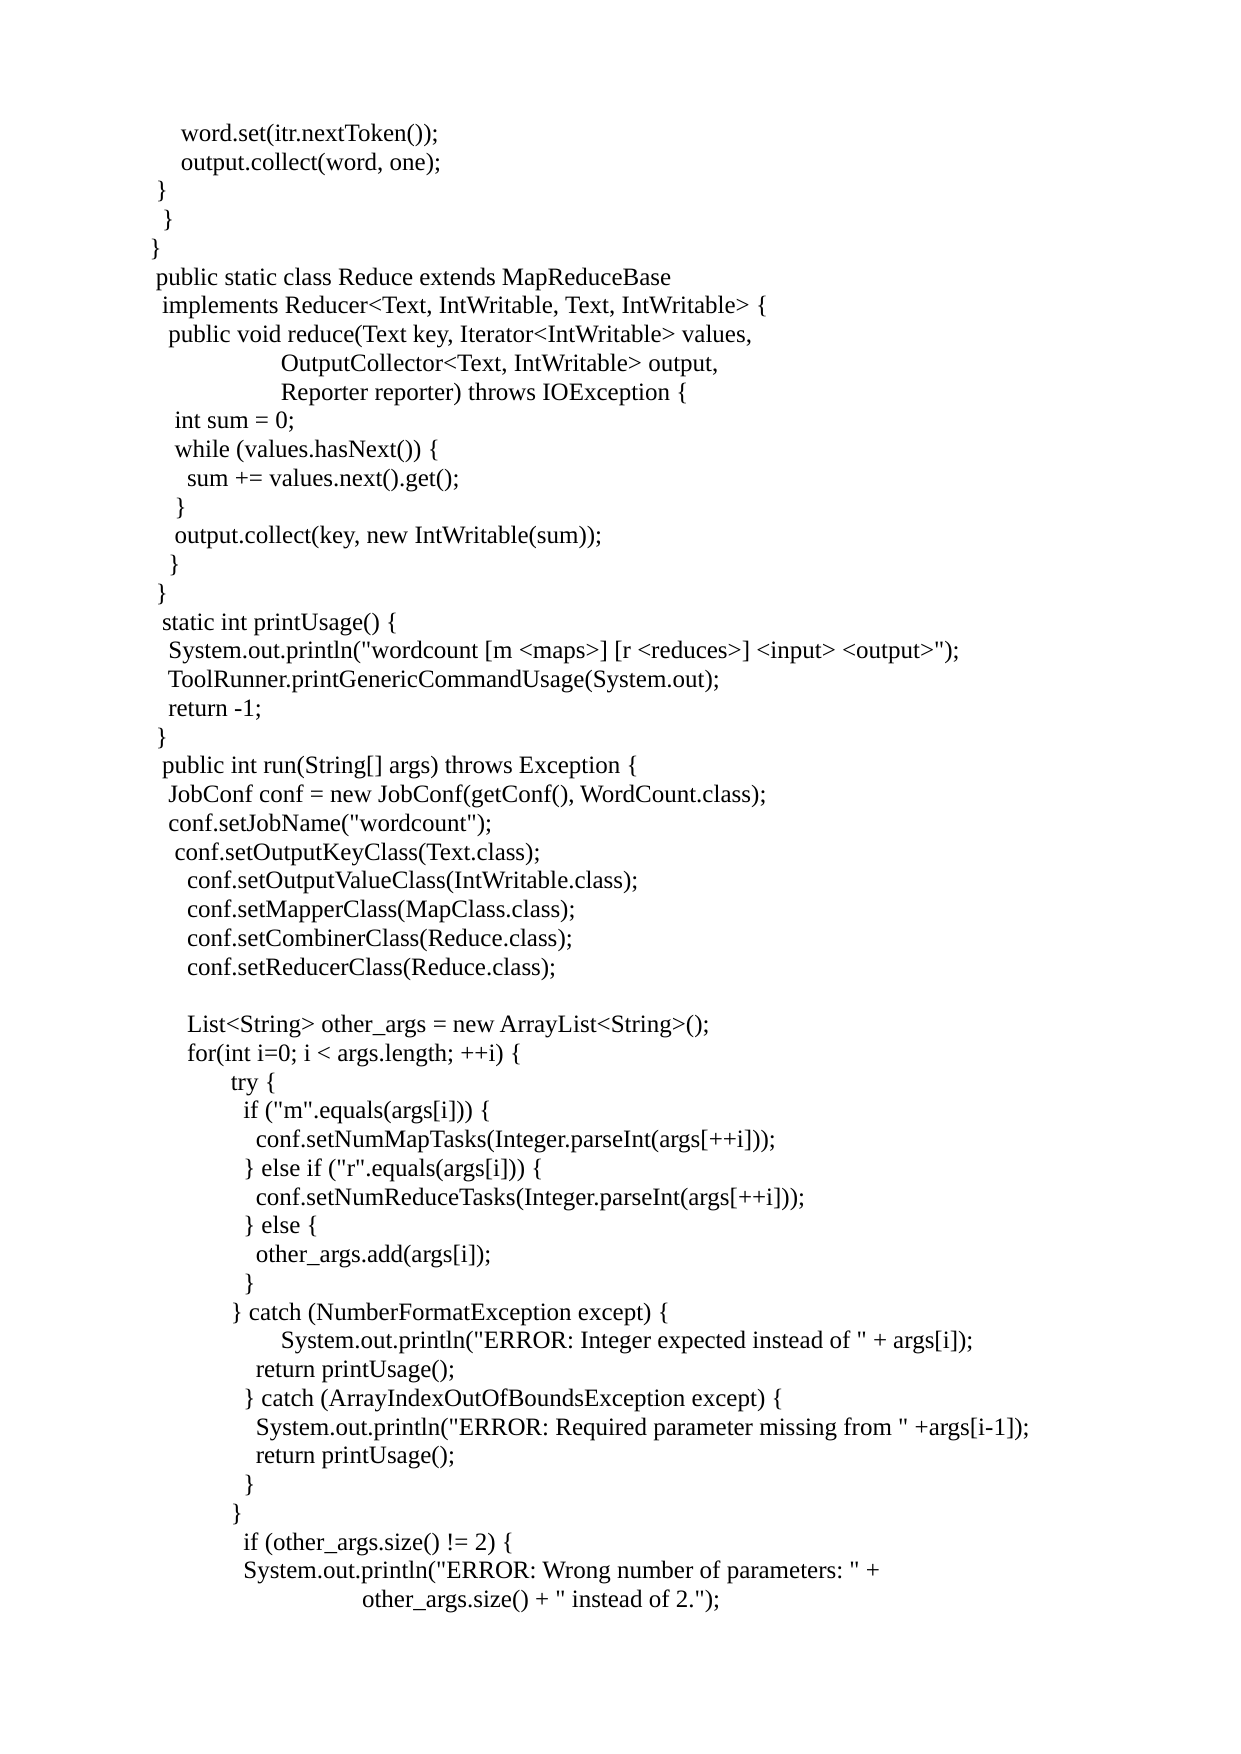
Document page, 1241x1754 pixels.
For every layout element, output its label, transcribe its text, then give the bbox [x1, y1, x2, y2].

text sum += values.next().get(); [118, 463, 1122, 492]
text List<String> other_args = new ArrayList<String>(); [118, 1009, 1122, 1038]
text return -1; [118, 693, 1122, 722]
text } [118, 1469, 1122, 1498]
text System.out.println("ERROR: Integer expected instead of " + args[i]); [118, 1326, 1122, 1354]
text System.out.println("ERROR: Required parameter missing from " +args[i-1]); [118, 1412, 1122, 1441]
text public int run(String[] args) throws Exception { [118, 751, 1122, 779]
text System.out.println("ERROR: Wrong number of parameters: " + [118, 1556, 1122, 1584]
text conf.setOutputKeyClass(Text.class); [118, 837, 1122, 866]
text Reporter reporter) throws IOException { [118, 377, 1122, 406]
text } [118, 578, 1122, 607]
text conf.setReducerClass(Reduce.class); [118, 952, 1122, 981]
text conf.setCombinerClass(Reduce.class); [118, 923, 1122, 952]
text return printUsage(); [118, 1441, 1122, 1469]
text public void reduce(Text key, Iterator<IntWritable> values, [118, 319, 1122, 348]
text } catch (NumberFormatException except) { [118, 1297, 1122, 1326]
text other_args.add(args[i]); [118, 1239, 1122, 1268]
text output.collect(word, one); [118, 147, 1122, 176]
text word.set(itr.nextToken()); [118, 118, 1122, 147]
text } [118, 492, 1122, 521]
text for(int i=0; i < args.length; ++i) { [118, 1038, 1122, 1067]
text } else if ("­r".equals(args[i])) { [118, 1153, 1122, 1182]
text } [118, 233, 1122, 262]
text return printUsage(); [118, 1354, 1122, 1383]
text } [118, 1498, 1122, 1527]
text } catch (ArrayIndexOutOfBoundsException except) { [118, 1383, 1122, 1412]
text conf.setNumMapTasks(Integer.parseInt(args[++i])); [118, 1124, 1122, 1153]
text OutputCollector<Text, IntWritable> output, [118, 348, 1122, 377]
text JobConf conf = new JobConf(getConf(), WordCount.class); [118, 779, 1122, 808]
text int sum = 0; [118, 406, 1122, 434]
text other_args.size() + " instead of 2."); [118, 1584, 1122, 1613]
text if ("­m".equals(args[i])) { [118, 1096, 1122, 1124]
text implements Reducer<Text, IntWritable, Text, IntWritable> { [118, 291, 1122, 319]
text output.collect(key, new IntWritable(sum)); [118, 521, 1122, 549]
text if (other_args.size() != 2) { [118, 1527, 1122, 1556]
text public static class Reduce extends MapReduceBase [118, 262, 1122, 291]
text while (values.hasNext()) { [118, 434, 1122, 463]
text } [118, 176, 1122, 204]
text System.out.println("wordcount [­m <maps>] [­r <reduces>] <input> <output>"); [118, 636, 1122, 664]
text try { [118, 1067, 1122, 1096]
text ToolRunner.printGenericCommandUsage(System.out); [118, 664, 1122, 693]
text static int printUsage() { [118, 607, 1122, 636]
text } else { [118, 1211, 1122, 1239]
text } [118, 549, 1122, 578]
text conf.setJobName("wordcount"); [118, 808, 1122, 837]
text conf.setNumReduceTasks(Integer.parseInt(args[++i])); [118, 1182, 1122, 1211]
text } [118, 204, 1122, 233]
text } [118, 1268, 1122, 1297]
text } [118, 722, 1122, 751]
text conf.setOutputValueClass(IntWritable.class); [118, 866, 1122, 894]
text conf.setMapperClass(MapClass.class); [118, 894, 1122, 923]
